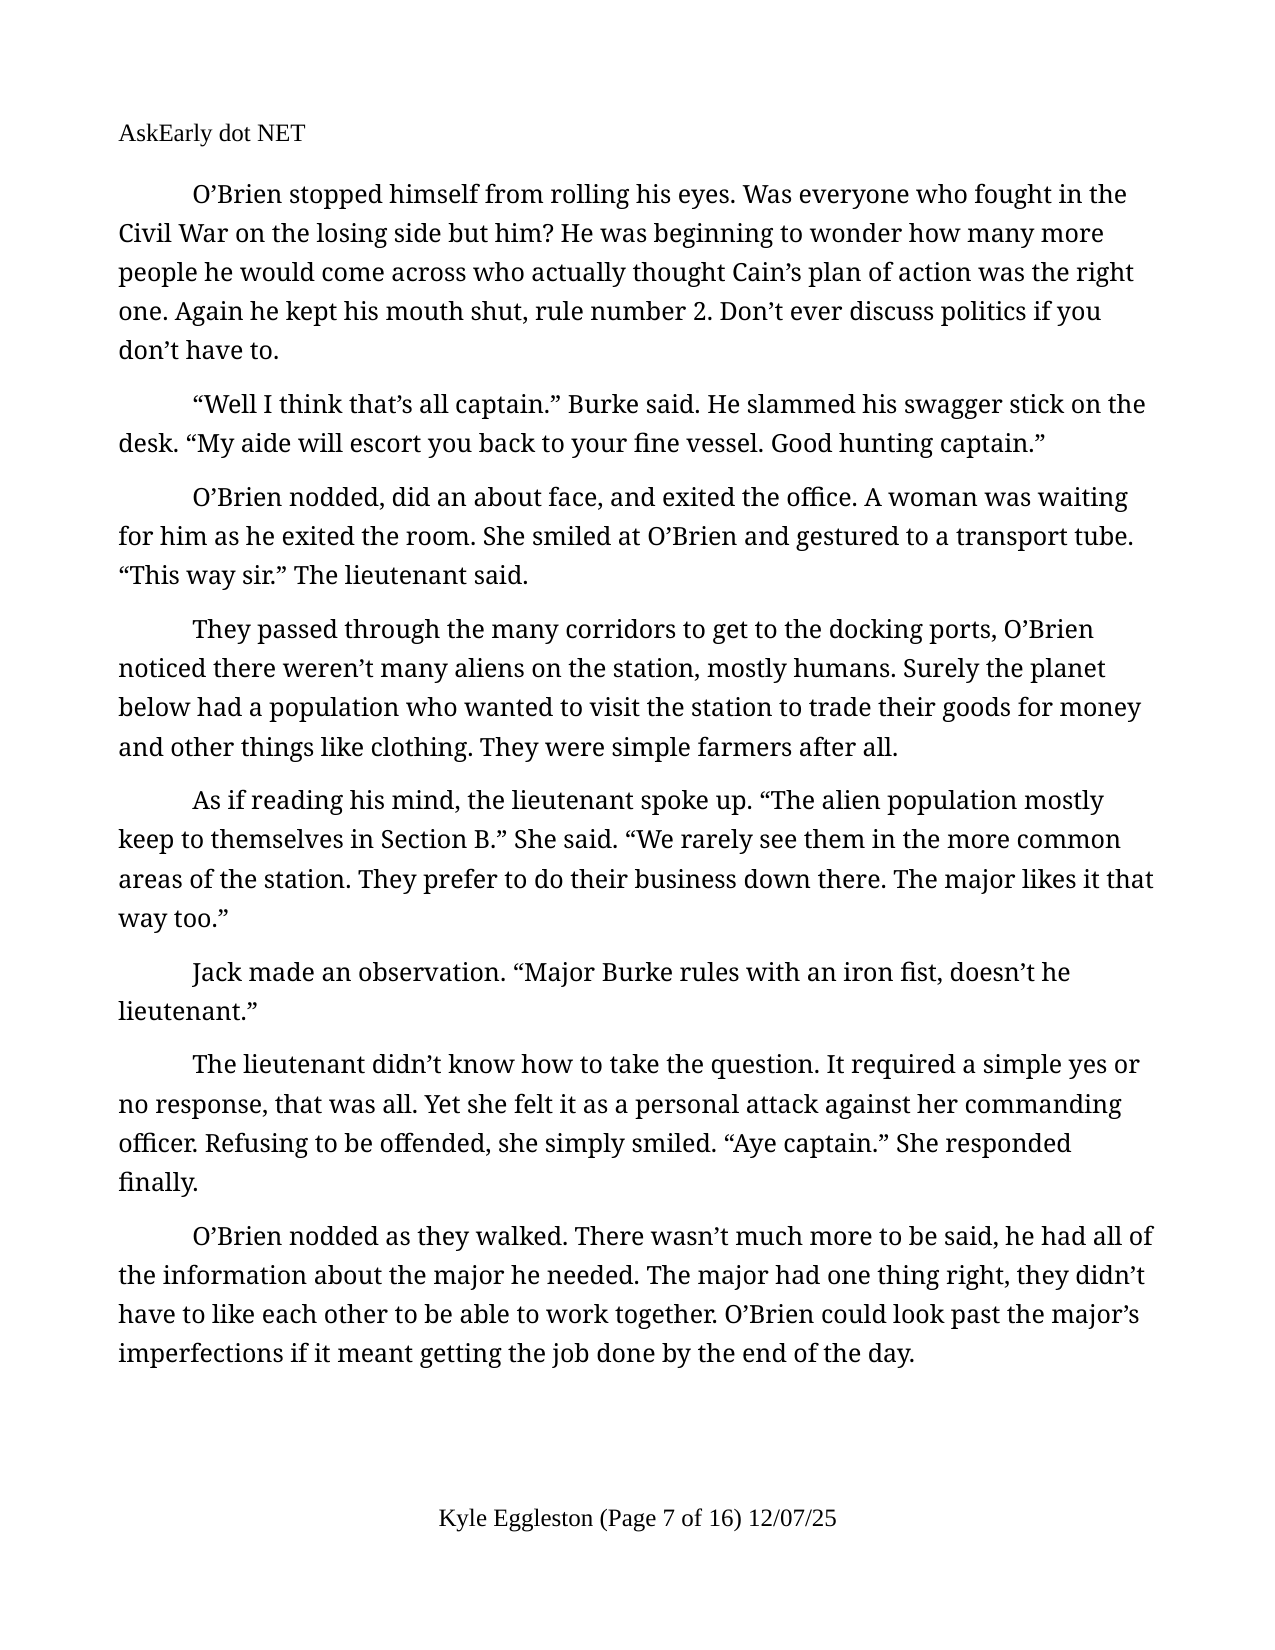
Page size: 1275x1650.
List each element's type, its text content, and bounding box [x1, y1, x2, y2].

text O’Brien nodded, did an about face, and exited the office. A woman was waiting for him as he exited the room. She smiled at O’Brien and gestured to a transport tube. “This way sir.” The lieutenant said. [118, 480, 1157, 592]
text As if reading his mind, the lieutenant spoke up. “The alien population mostly keep to themselves in Section B.” She said. “We rarely see them in the more common areas of the station. They prefer to do their business down there. The major likes it that way too.” [118, 783, 1157, 934]
text O’Brien stopped himself from rolling his eyes. Was everyone who fought in the Civil War on the losing side but him? He was beginning to wonder how many more people he would come across who actually thought Cain’s plan of action was the right one. Again he kept his mouth shut, rule number 2. Don’t ever discuss politics if you don’t have to. [118, 176, 1157, 367]
text They passed through the many corridors to get to the docking ports, O’Brien noticed there weren’t many aliens on the station, mostly humans. Surely the planet below had a population who wanted to visit the station to trade their goods for money and other things like clothing. They were simple farmers after all. [118, 612, 1157, 763]
text The lieutenant didn’t know how to take the question. It required a simple yes or no response, that was all. Yet she felt it as a personal attack against her commanding officer. Refusing to be offended, she simply smiled. “Aye captain.” She responded finally. [118, 1047, 1157, 1199]
text O’Brien nodded as they walked. There wasn’t much more to be said, he had all of the information about the major he needed. The major had one thing right, they didn’t have to like each other to be able to work together. O’Brien could look past the major’s imperfections if it meant getting the job done by the end of the day. [118, 1218, 1157, 1370]
text Jack made an observation. “Major Burke rules with an iron fist, doesn’t he lieutenant.” [118, 954, 1157, 1027]
text “Well I think that’s all captain.” Burke said. He slammed his swagger stick on the desk. “My aide will escort you back to your fine vessel. Good hunting captain.” [118, 387, 1157, 460]
